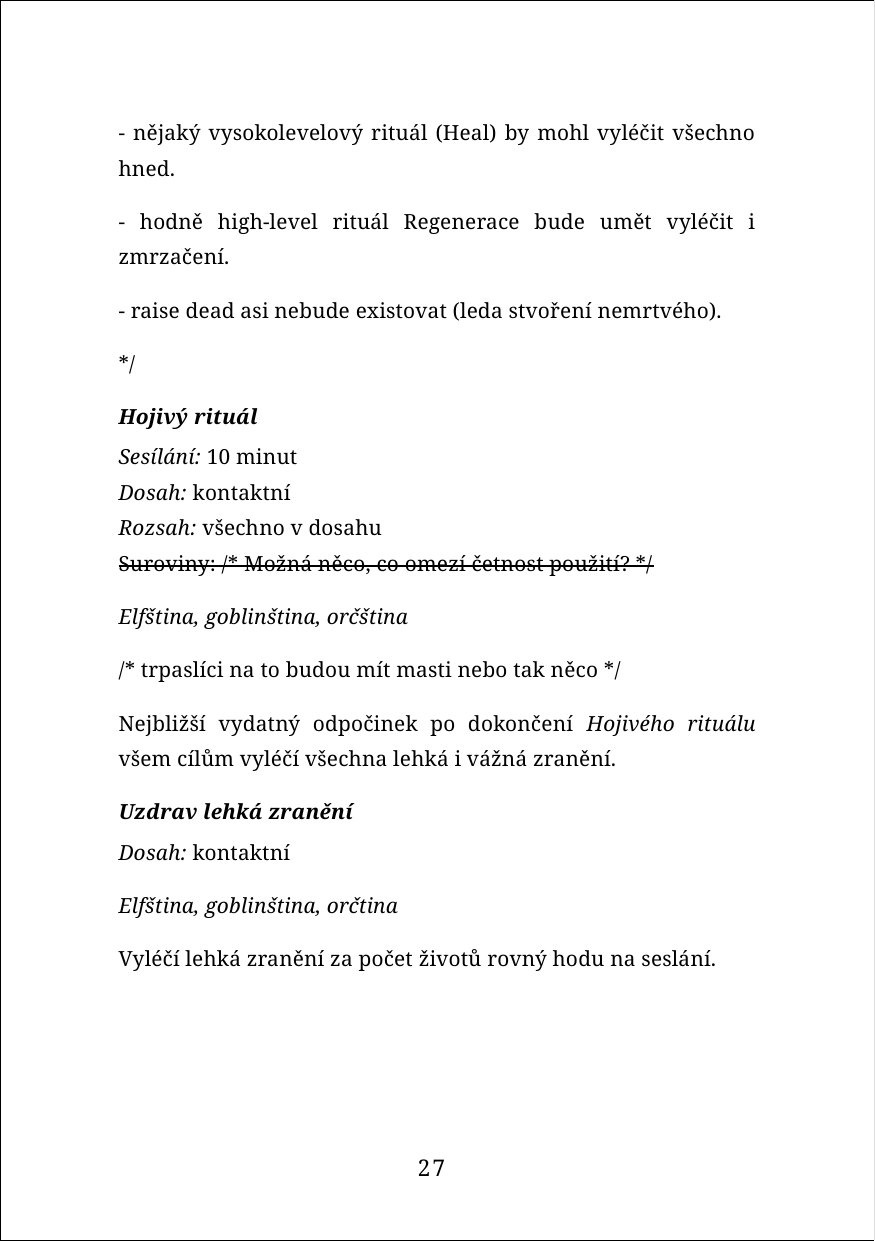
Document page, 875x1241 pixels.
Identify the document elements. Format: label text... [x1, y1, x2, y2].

text Nejbližší vydatný odpočinek po dokončení Hojivého rituálu všem cílům vyléčí všechna lehká i vážná zranění. [118, 709, 756, 773]
text Sesílání: 10 minut Dosah: kontaktní Rozsah: všechno v dosahu Suroviny: /* Možná něco, co omezí četnost použití? */ [118, 442, 756, 577]
text - hodně high-level rituál Regenerace bude umět vyléčit i zmrzačení. [118, 207, 756, 271]
text */ [118, 349, 756, 377]
subtitle Uzdrav lehká zranění [118, 797, 756, 826]
text Vyléčí lehká zranění za počet životů rovný hodu na seslání. [118, 944, 756, 972]
text - nějaký vysokolevelový rituál (Heal) by mohl vyléčit všechno hned. [118, 118, 756, 182]
text Dosah: kontaktní [118, 838, 756, 866]
text Elfština, goblinština, orčština [118, 602, 756, 631]
subtitle Hojivý rituál [118, 402, 756, 431]
text Elfština, goblinština, orčtina [118, 891, 756, 919]
text - raise dead asi nebude existovat (leda stvoření nemrtvého). [118, 296, 756, 324]
text /* trpaslíci na to budou mít masti nebo tak něco */ [118, 655, 756, 684]
